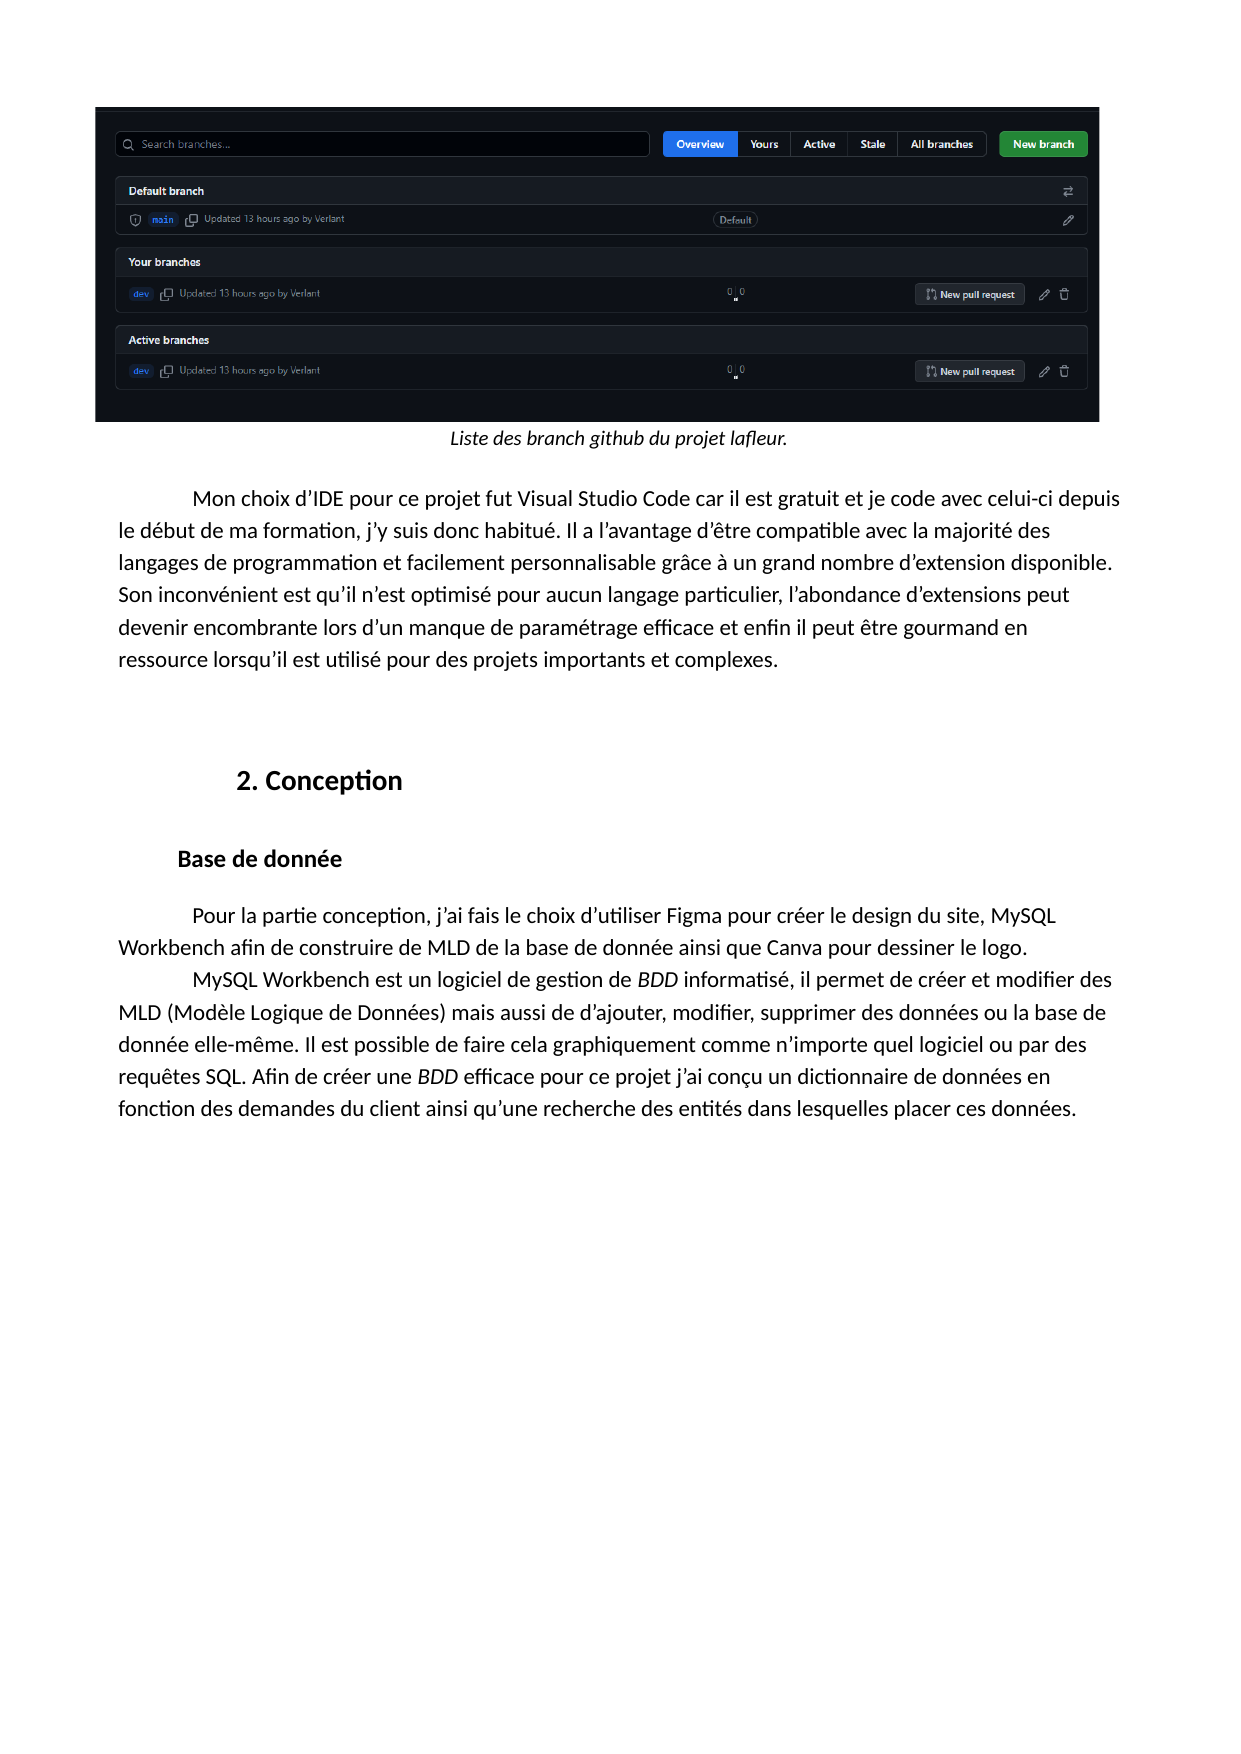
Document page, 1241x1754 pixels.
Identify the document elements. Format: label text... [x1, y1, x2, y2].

subtitle Conception [236, 762, 1122, 798]
text Mon choix d’IDE pour ce projet fut Visual Studio Code car il est gratuit et je code avec celui-ci depuis le début de ma formation, j’y suis donc habitué. Il a l’avantage d’être compatible avec la majorité des langages de programmation et facilement personnalisable grâce à un grand nombre d’extension disponible. Son inconvénient est qu’il n’est optimisé pour aucun langage particulier, l’abondance d’extensions peut devenir encombrante lors d’un manque de paramétrage efficace et enfin il peut être gourmand en ressource lorsqu’il est utilisé pour des projets importants et complexes. [118, 484, 1122, 673]
subtitle Base de donnée [177, 843, 1122, 873]
text Pour la partie conception, j’ai fais le choix d’utiliser Figma pour créer le design du site, MySQL Workbench afin de construire de MLD de la base de donnée ainsi que Canva pour dessiner le logo. [118, 901, 1122, 961]
text Liste des branch github du projet lafleur. [118, 118, 1122, 451]
picture [95, 107, 1100, 422]
text MySQL Workbench est un logiciel de gestion de BDD informatisé, il permet de créer et modifier des MLD (Modèle Logique de Données) mais aussi de d’ajouter, modifier, supprimer des données ou la base de donnée elle-même. Il est possible de faire cela graphiquement comme n’importe quel logiciel ou par des requêtes SQL. Afin de créer une BDD efficace pour ce projet j’ai conçu un dictionnaire de données en fonction des demandes du client ainsi qu’une recherche des entités dans lesquelles placer ces données. [118, 965, 1122, 1122]
